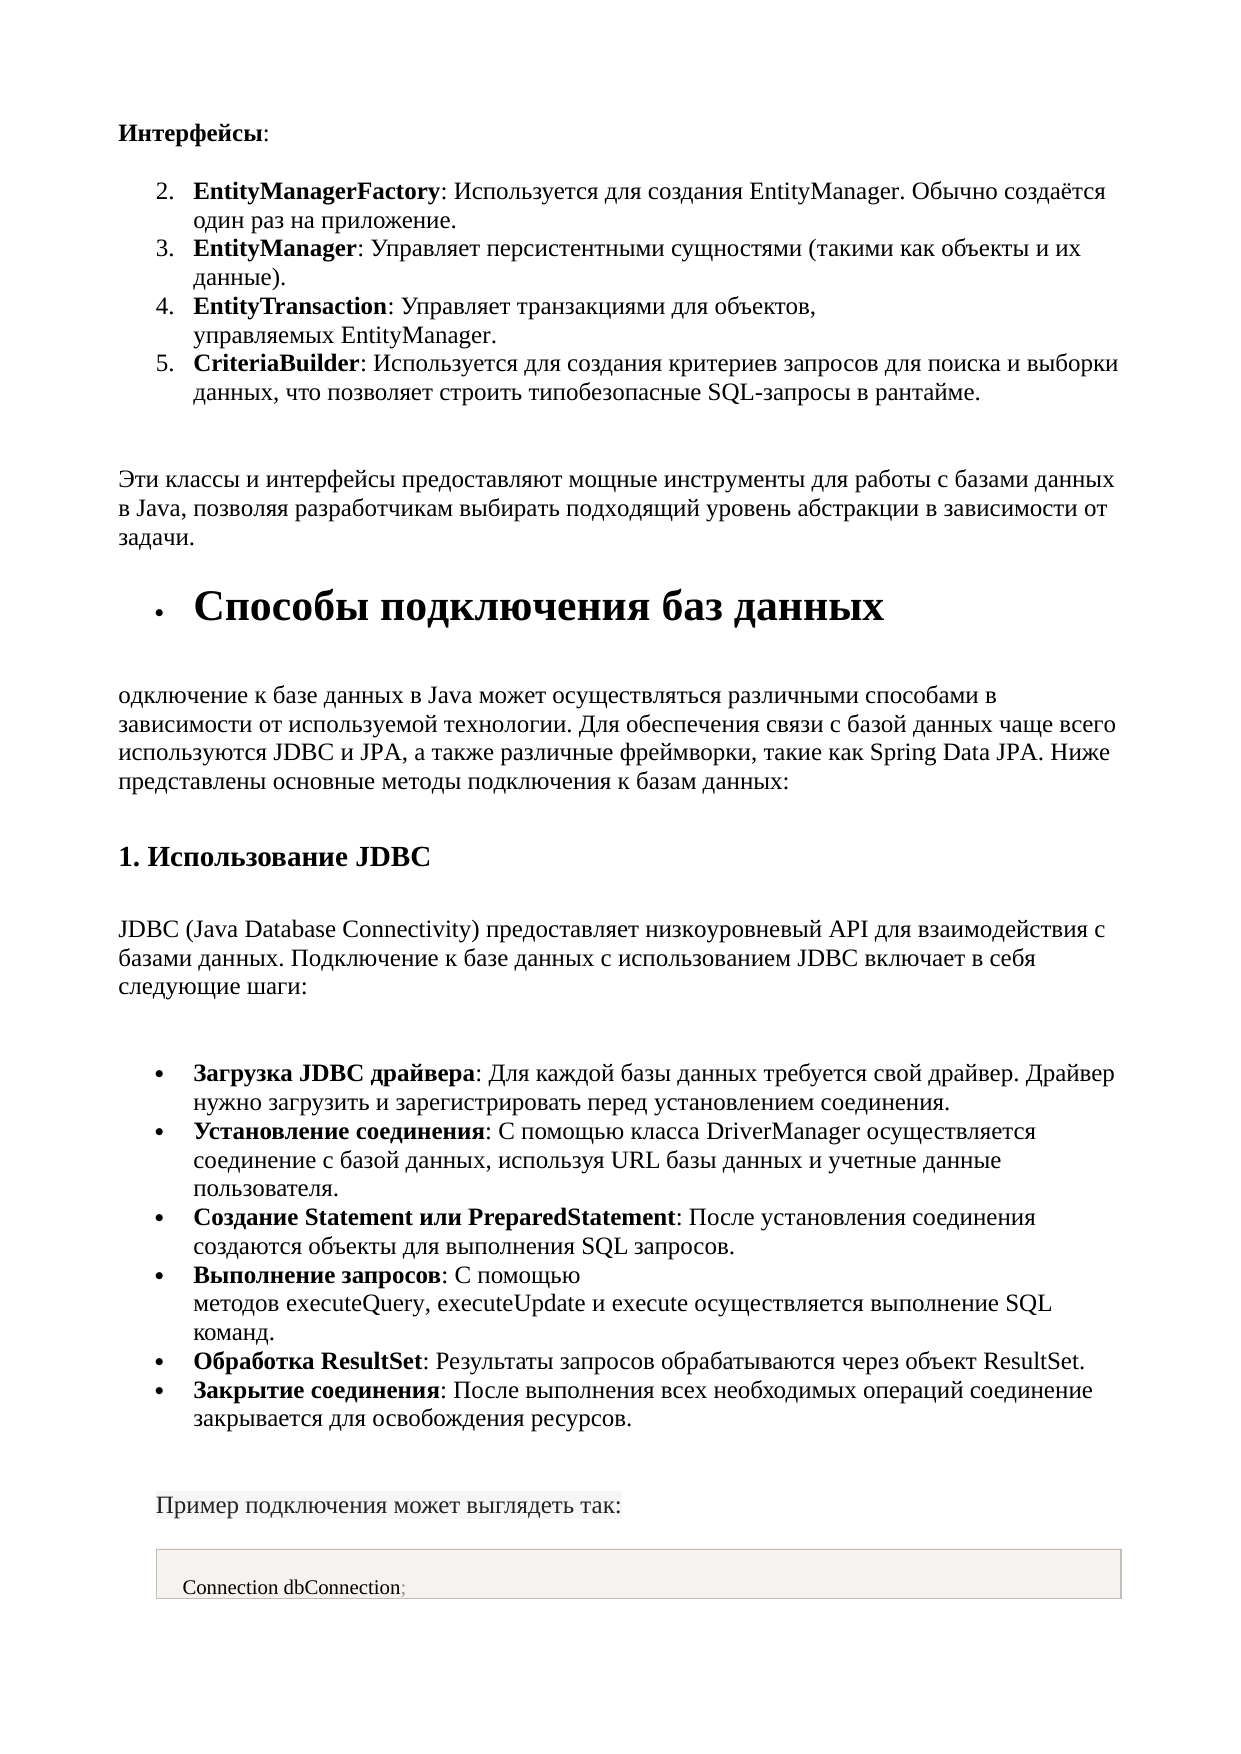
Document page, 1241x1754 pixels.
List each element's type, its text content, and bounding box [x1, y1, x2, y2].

list Выполнение запросов: С помощью методов executeQuery, executeUpdate и execute осуществляется выполнение SQL команд. [156, 1260, 1122, 1346]
text одключение к базе данных в Java может осуществляться различными способами в зависимости от используемой технологии. Для обеспечения связи с базой данных чаще всего используются JDBC и JPA, а также различные фреймворки, такие как Spring Data JPA. Ниже представлены основные методы подключения к базам данных: [118, 680, 1122, 795]
list EntityManager: Управляет персистентными сущностями (такими как объекты и их данные). [156, 233, 1122, 291]
text Пример подключения может выглядеть так: [156, 1491, 1122, 1519]
list Обработка ResultSet: Результаты запросов обрабатываются через объект ResultSet. [156, 1346, 1122, 1375]
list EntityManagerFactory: Используется для создания EntityManager. Обычно создаётся один раз на приложение. [156, 176, 1122, 233]
list CriteriaBuilder: Используется для создания критериев запросов для поиска и выборки данных, что позволяет строить типобезопасные SQL-запросы в рантайме. [156, 348, 1122, 406]
text Эти классы и интерфейсы предоставляют мощные инструменты для работы с базами данных в Java, позволяя разработчикам выбирать подходящий уровень абстракции в зависимости от задачи. [118, 464, 1122, 551]
list Создание Statement или PreparedStatement: После установления соединения создаются объекты для выполнения SQL запросов. [156, 1202, 1122, 1260]
text Интерфейсы: [118, 118, 1122, 147]
text Connection dbConnection; [157, 1550, 1120, 1598]
list Загрузка JDBC драйвера: Для каждой базы данных требуется свой драйвер. Драйвер нужно загрузить и зарегистрировать перед установлением соединения. [156, 1058, 1122, 1116]
subtitle 1. Использование JDBC [118, 839, 1122, 872]
list Установление соединения: С помощью класса DriverManager осуществляется соединение с базой данных, используя URL базы данных и учетные данные пользователя. [156, 1116, 1122, 1202]
list Закрытие соединения: После выполнения всех необходимых операций соединение закрывается для освобождения ресурсов. [156, 1375, 1122, 1432]
list ﻿﻿﻿Способы подключения баз данных [156, 580, 1122, 630]
text JDBC (Java Database Connectivity) предоставляет низкоуровневый API для взаимодействия с базами данных. Подключение к базе данных с использованием JDBC включает в себя следующие шаги: [118, 914, 1122, 1000]
list EntityTransaction: Управляет транзакциями для объектов, управляемых EntityManager. [156, 291, 1122, 348]
